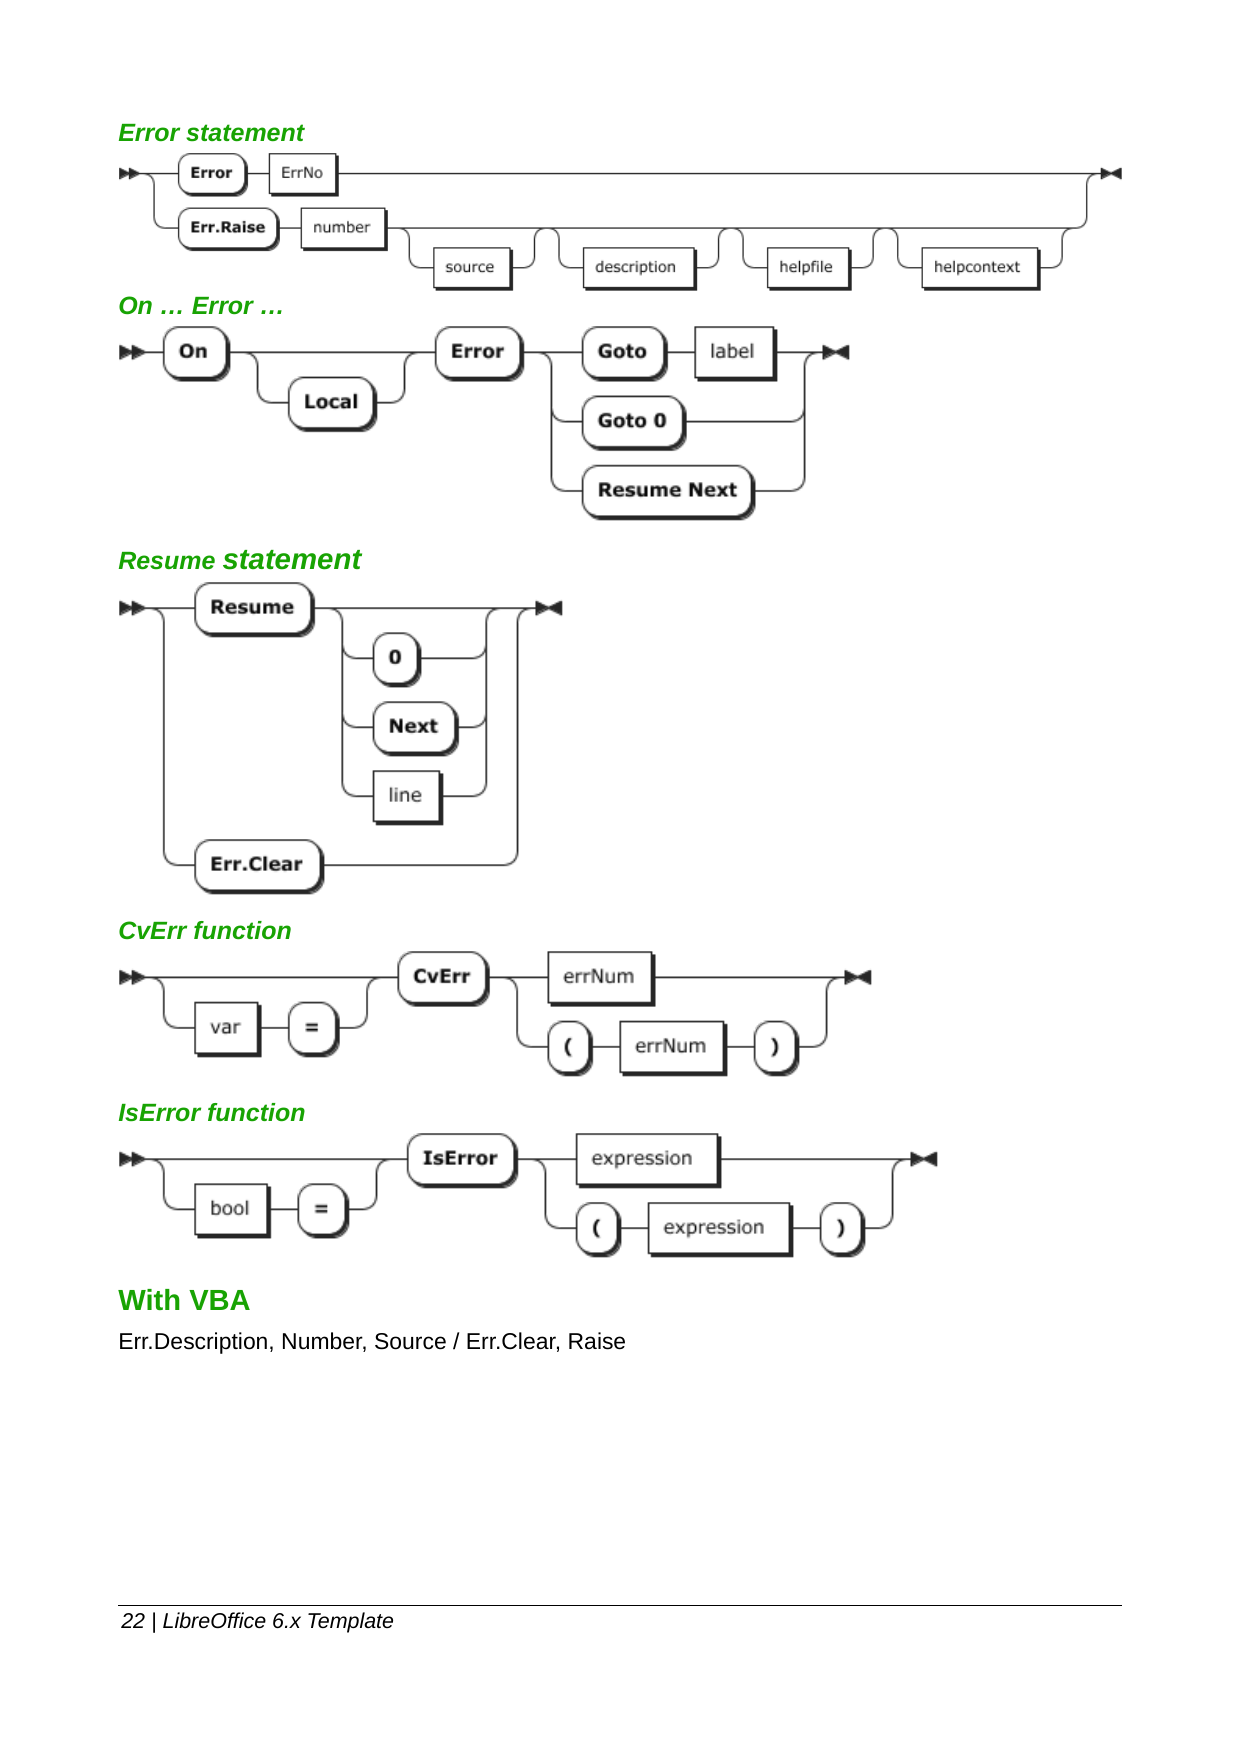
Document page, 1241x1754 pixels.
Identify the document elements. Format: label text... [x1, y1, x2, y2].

subtitle On … Error … [118, 292, 1122, 320]
subtitle Resume statement [118, 542, 1122, 576]
subtitle Error statement [118, 118, 1122, 147]
subtitle CvErr function [118, 916, 1122, 945]
text Err.Description, Number, Source / Err.Clear, Raise [118, 1328, 1122, 1354]
picture [118, 581, 564, 896]
picture [118, 1132, 939, 1259]
subtitle With VBA [118, 1283, 1122, 1316]
picture [118, 152, 1123, 292]
subtitle IsError function [118, 1098, 1122, 1127]
picture [118, 950, 873, 1078]
picture [118, 326, 851, 522]
